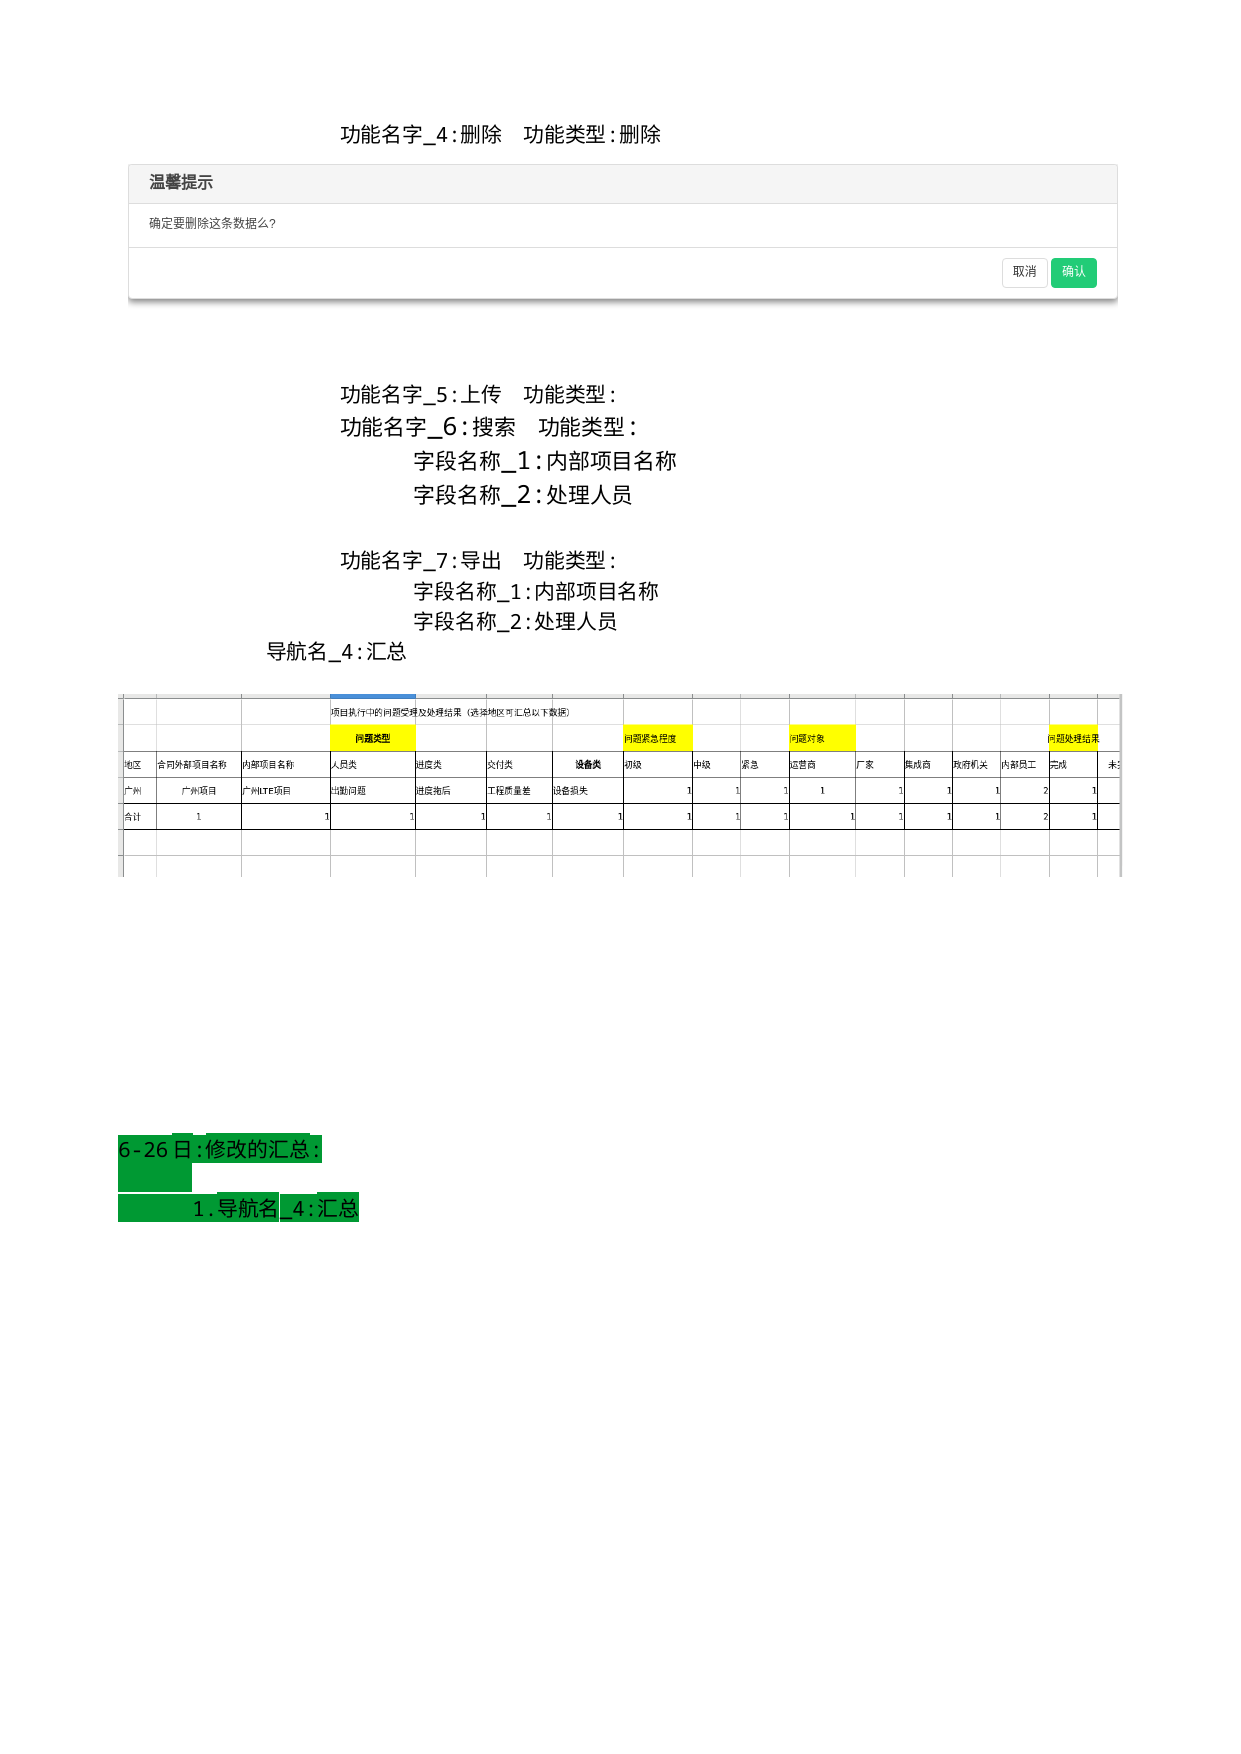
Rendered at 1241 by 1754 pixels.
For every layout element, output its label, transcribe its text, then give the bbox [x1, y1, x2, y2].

text 功能名字_5:上传 功能类型: [118, 378, 1122, 408]
text 导航名_4:汇总 [118, 636, 1122, 666]
text 字段名称_1:内部项目名称 [118, 442, 1122, 476]
text 1.导航名_4:汇总 [118, 1192, 1122, 1222]
text 功能名字_4:删除 功能类型:删除 [118, 118, 1122, 148]
text 字段名称_1:内部项目名称 [118, 575, 1122, 605]
text 字段名称_2:处理人员 [118, 605, 1122, 636]
text 字段名称_2:处理人员 [118, 476, 1122, 511]
text 6-26日:修改的汇总: [118, 1133, 1122, 1163]
picture [118, 694, 1123, 877]
text 功能名字_7:导出 功能类型: [118, 544, 1122, 575]
picture [118, 148, 1123, 350]
text 功能名字_6:搜索 功能类型: [118, 408, 1122, 442]
